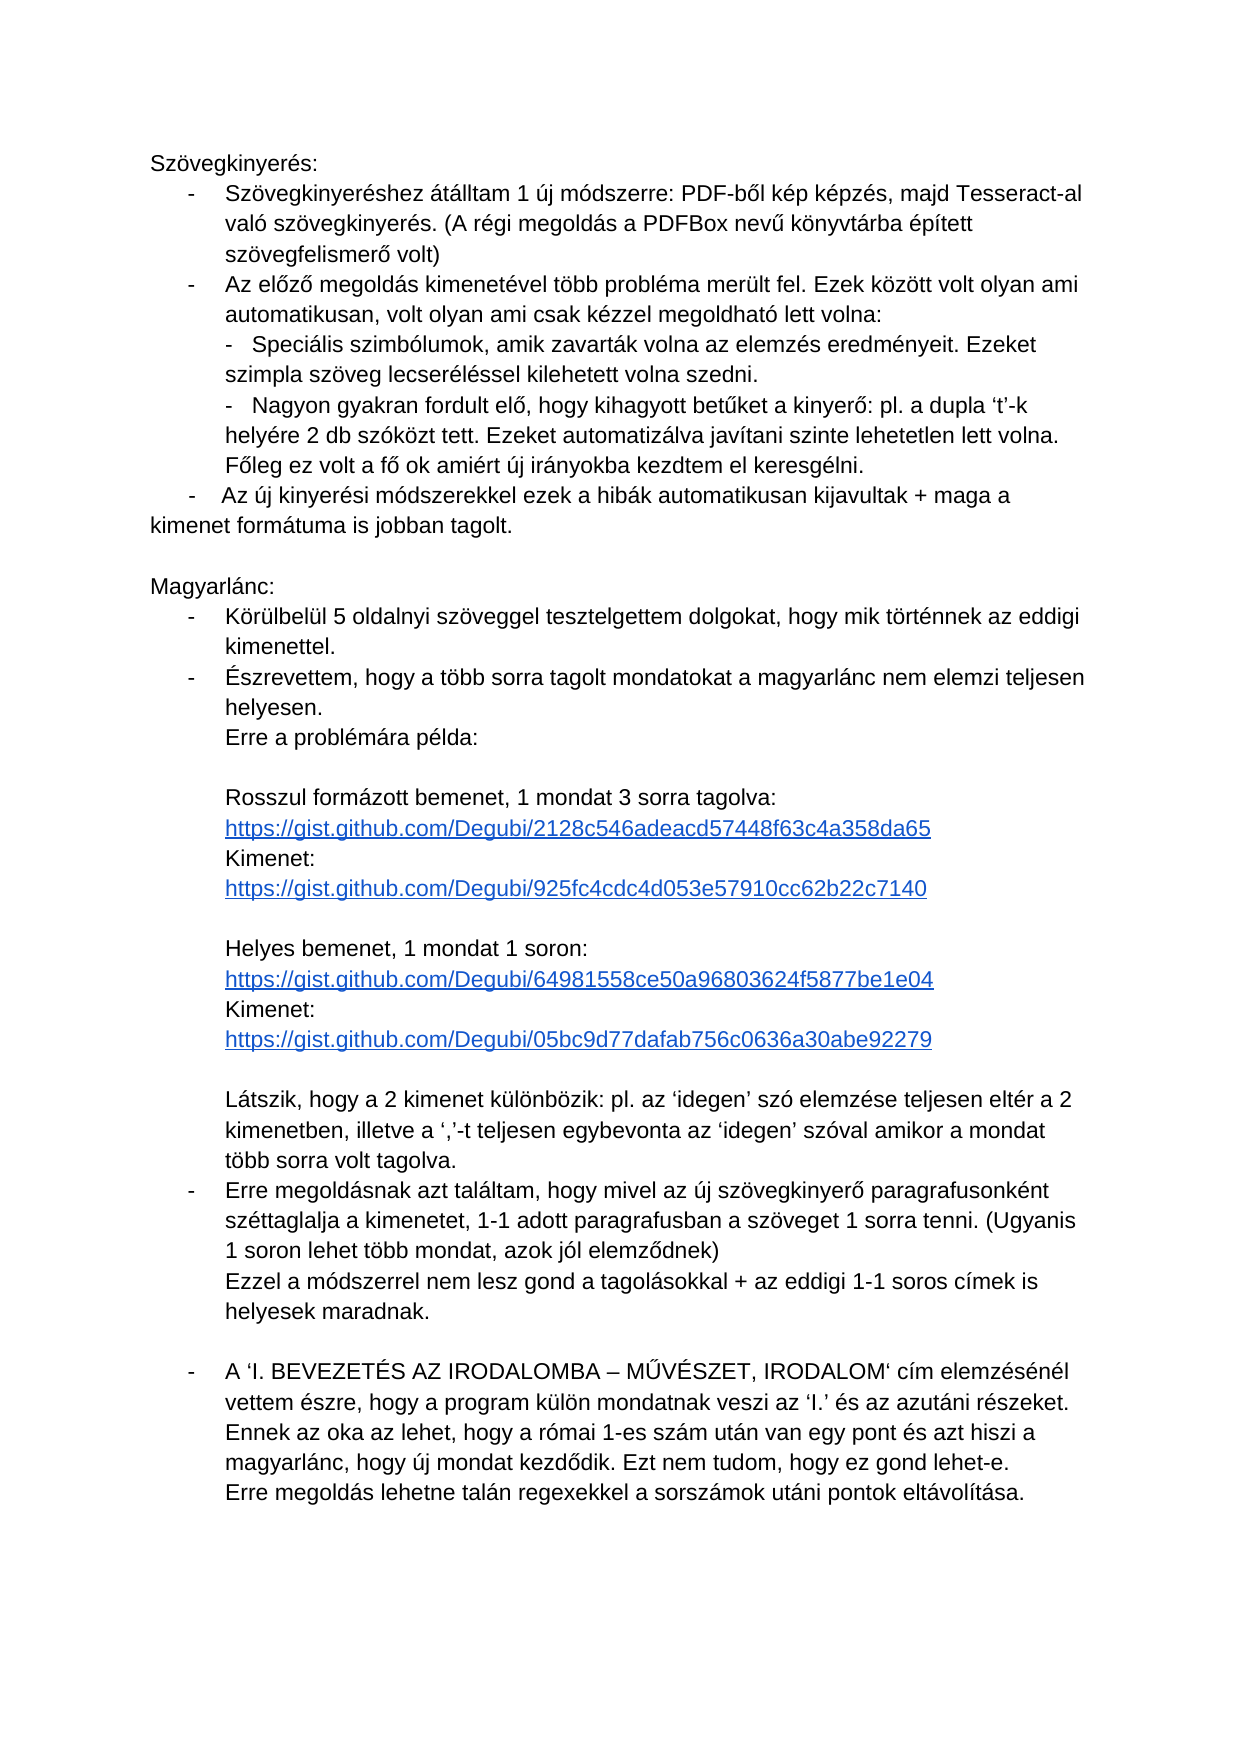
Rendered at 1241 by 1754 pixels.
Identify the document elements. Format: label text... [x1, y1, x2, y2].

list Észrevettem, hogy a több sorra tagolt mondatokat a magyarlánc nem elemzi teljesen helyesen. Erre a problémára példa: [187, 663, 1090, 781]
list Szövegkinyeréshez átálltam 1 új módszerre: PDF-ből kép képzés, majd Tesseract-al való szövegkinyerés. (A régi megoldás a PDFBox nevű könyvtárba épített szövegfelismerő volt) [187, 180, 1090, 267]
list Körülbelül 5 oldalnyi szöveggel tesztelgettem dolgokat, hogy mik történnek az eddigi kimenettel. [187, 603, 1090, 660]
text - Speciális szimbólumok, amik zavarták volna az elemzés eredményeit. Ezeket szimpla szöveg lecseréléssel kilehetett volna szedni. [225, 331, 1090, 388]
list A ‘I. BEVEZETÉS AZ IRODALOMBA – MŰVÉSZET, IRODALOM‘ cím elemzésénél vettem észre, hogy a program külön mondatnak veszi az ‘I.’ és az azutáni részeket. Ennek az oka az lehet, hogy a római 1-es szám után van egy pont és azt hiszi a magyarlánc, hogy új mondat kezdődik. Ezt nem tudom, hogy ez gond lehet-e. Erre megoldás lehetne talán regexekkel a sorszámok utáni pontok eltávolítása. [187, 1358, 1090, 1506]
text - Az új kinyerési módszerekkel ezek a hibák automatikusan kijavultak + maga a kimenet formátuma is jobban tagolt. [150, 482, 1090, 539]
list Erre megoldásnak azt találtam, hogy mivel az új szövegkinyerő paragrafusonként széttaglalja a kimenetet, 1-1 adott paragrafusban a szöveget 1 sorra tenni. (Ugyanis 1 soron lehet több mondat, azok jól elemződnek) Ezzel a módszerrel nem lesz gond a tagolásokkal + az eddigi 1-1 soros címek is helyesek maradnak. [187, 1177, 1090, 1354]
list Az előző megoldás kimenetével több probléma merült fel. Ezek között volt olyan ami automatikusan, volt olyan ami csak kézzel megoldható lett volna: [187, 271, 1090, 327]
text Rosszul formázott bemenet, 1 mondat 3 sorra tagolva: https://gist.github.com/Degubi/2128c546adeacd57448f63c4a358da65 Kimenet: https://gist.github.com/Degubi/925fc4cdc4d053e57910cc62b22c7140 Helyes bemenet, 1 mondat 1 soron: https://gist.github.com/Degubi/64981558ce50a96803624f5877be1e04 Kimenet: https://gist.github.com/Degubi/05bc9d77dafab756c0636a30abe92279 Látszik, hogy a 2 kimenet különbözik: pl. az ‘idegen’ szó elemzése teljesen eltér a 2 kimenetben, illetve a ‘,’-t teljesen egybevonta az ‘idegen’ szóval amikor a mondat több sorra volt tagolva. [225, 784, 1090, 1173]
text Magyarlánc: [150, 573, 1090, 599]
text - Nagyon gyakran fordult elő, hogy kihagyott betűket a kinyerő: pl. a dupla ‘t’-k helyére 2 db szóközt tett. Ezeket automatizálva javítani szinte lehetetlen lett volna. Főleg ez volt a fő ok amiért új irányokba kezdtem el keresgélni. [225, 392, 1090, 478]
text Szövegkinyerés: [150, 150, 1090, 176]
